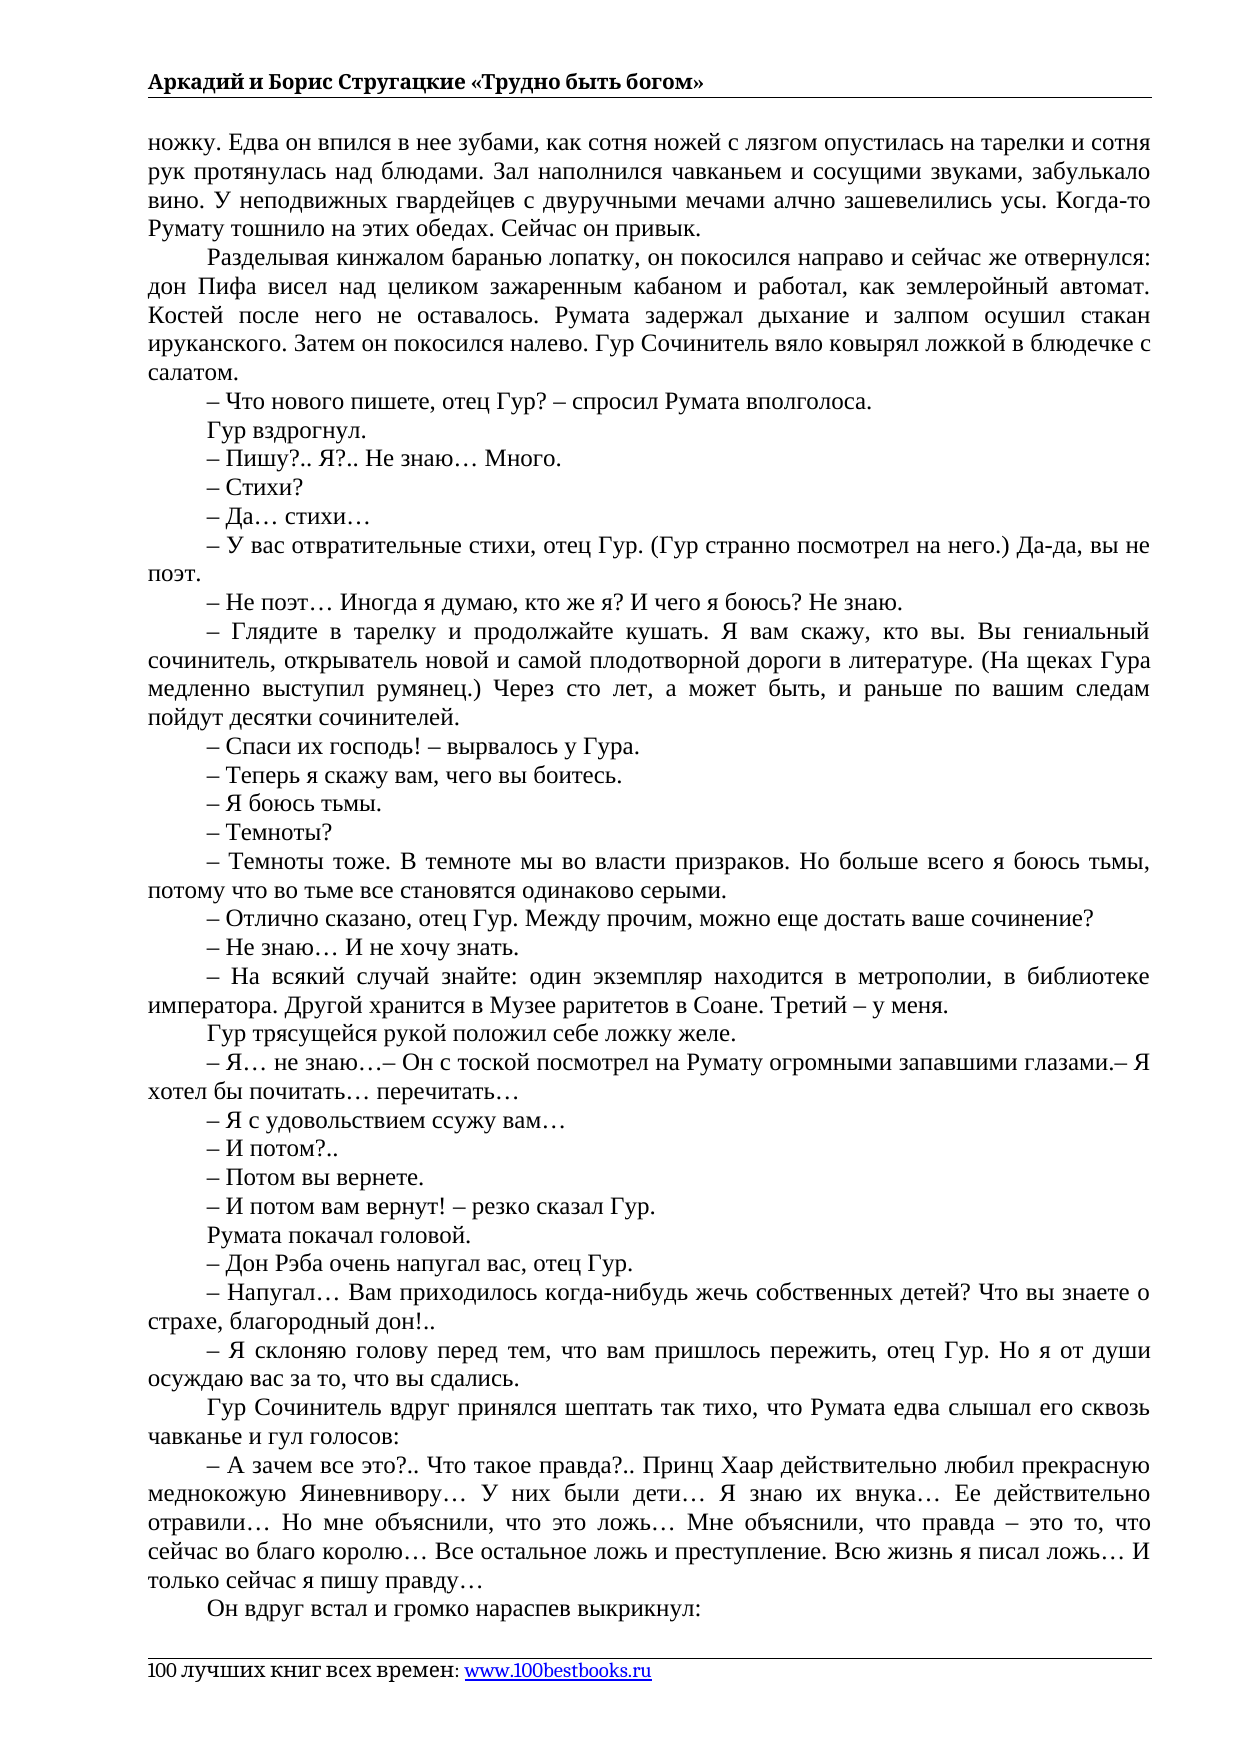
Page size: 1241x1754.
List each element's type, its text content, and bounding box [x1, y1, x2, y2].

text – Темноты тоже. В темноте мы во власти призраков. Но больше всего я боюсь тьмы, потому что во тьме все становятся одинаково серыми. [148, 846, 1152, 903]
text – Что нового пишете, отец Гур? – спросил Румата вполголоса. [148, 386, 1152, 415]
text Румата покачал головой. [148, 1220, 1152, 1248]
text – А зачем все это?.. Что такое правда?.. Принц Хаар действительно любил прекрасную меднокожую Яиневнивору… У них были дети… Я знаю их внука… Ее действительно отравили… Но мне объяснили, что это ложь… Мне объяснили, что правда – это то, что сейчас во благо королю… Все остальное ложь и преступление. Всю жизнь я писал ложь… И только сейчас я пишу правду… [148, 1450, 1152, 1593]
text – Пишу?.. Я?.. Не знаю… Много. [148, 443, 1152, 472]
text – Не знаю… И не хочу знать. [148, 932, 1152, 961]
text – Глядите в тарелку и продолжайте кушать. Я вам скажу, кто вы. Вы гениальный сочинитель, открыватель новой и самой плодотворной дороги в литературе. (На щеках Гура медленно выступил румянец.) Через сто лет, а может быть, и раньше по вашим следам пойдут десятки сочинителей. [148, 616, 1152, 731]
text – Я боюсь тьмы. [148, 788, 1152, 817]
text Он вдруг встал и громко нараспев выкрикнул: [148, 1593, 1152, 1622]
text – На всякий случай знайте: один экземпляр находится в метрополии, в библиотеке императора. Другой хранится в Музее раритетов в Соане. Третий – у меня. [148, 961, 1152, 1018]
text – Теперь я скажу вам, чего вы боитесь. [148, 760, 1152, 788]
text – Я с удовольствием ссужу вам… [148, 1105, 1152, 1133]
text – Темноты? [148, 817, 1152, 846]
text – Дон Рэба очень напугал вас, отец Гур. [148, 1248, 1152, 1277]
text – Потом вы вернете. [148, 1162, 1152, 1191]
text – У вас отвратительные стихи, отец Гур. (Гур странно посмотрел на него.) Да-да, вы не поэт. [148, 530, 1152, 587]
text Гур трясущейся рукой положил себе ложку желе. [148, 1018, 1152, 1047]
text – Напугал… Вам приходилось когда-нибудь жечь собственных детей? Что вы знаете о страхе, благородный дон!.. [148, 1277, 1152, 1335]
text Гур вздрогнул. [148, 415, 1152, 443]
text – Не поэт… Иногда я думаю, кто же я? И чего я боюсь? Не знаю. [148, 587, 1152, 616]
text – И потом?.. [148, 1133, 1152, 1162]
text – Да… стихи… [148, 501, 1152, 530]
text – Стихи? [148, 472, 1152, 501]
text – И потом вам вернут! – резко сказал Гур. [148, 1191, 1152, 1220]
text Разделывая кинжалом баранью лопатку, он покосился направо и сейчас же отвернулся: дон Пифа висел над целиком зажаренным кабаном и работал, как землеройный автомат. Костей после него не оставалось. Румата задержал дыхание и залпом осушил стакан ируканского. Затем он покосился налево. Гур Сочинитель вяло ковырял ложкой в блюдечке с салатом. [148, 242, 1152, 386]
text – Я… не знаю…– Он с тоской посмотрел на Румату огромными запавшими глазами.– Я хотел бы почитать… перечитать… [148, 1047, 1152, 1105]
text Гур Сочинитель вдруг принялся шептать так тихо, что Румата едва слышал его сквозь чавканье и гул голосов: [148, 1392, 1152, 1450]
text – Спаси их господь! – вырвалось у Гура. [148, 731, 1152, 760]
text ножку. Едва он впился в нее зубами, как сотня ножей с лязгом опустилась на тарелки и сотня рук протянулась над блюдами. Зал наполнился чавканьем и сосущими звуками, забулькало вино. У неподвижных гвардейцев с двуручными мечами алчно зашевелились усы. Когда-то Румату тошнило на этих обедах. Сейчас он привык. [148, 127, 1152, 242]
text – Я склоняю голову перед тем, что вам пришлось пережить, отец Гур. Но я от души осуждаю вас за то, что вы сдались. [148, 1335, 1152, 1392]
text – Отлично сказано, отец Гур. Между прочим, можно еще достать ваше сочинение? [148, 903, 1152, 932]
